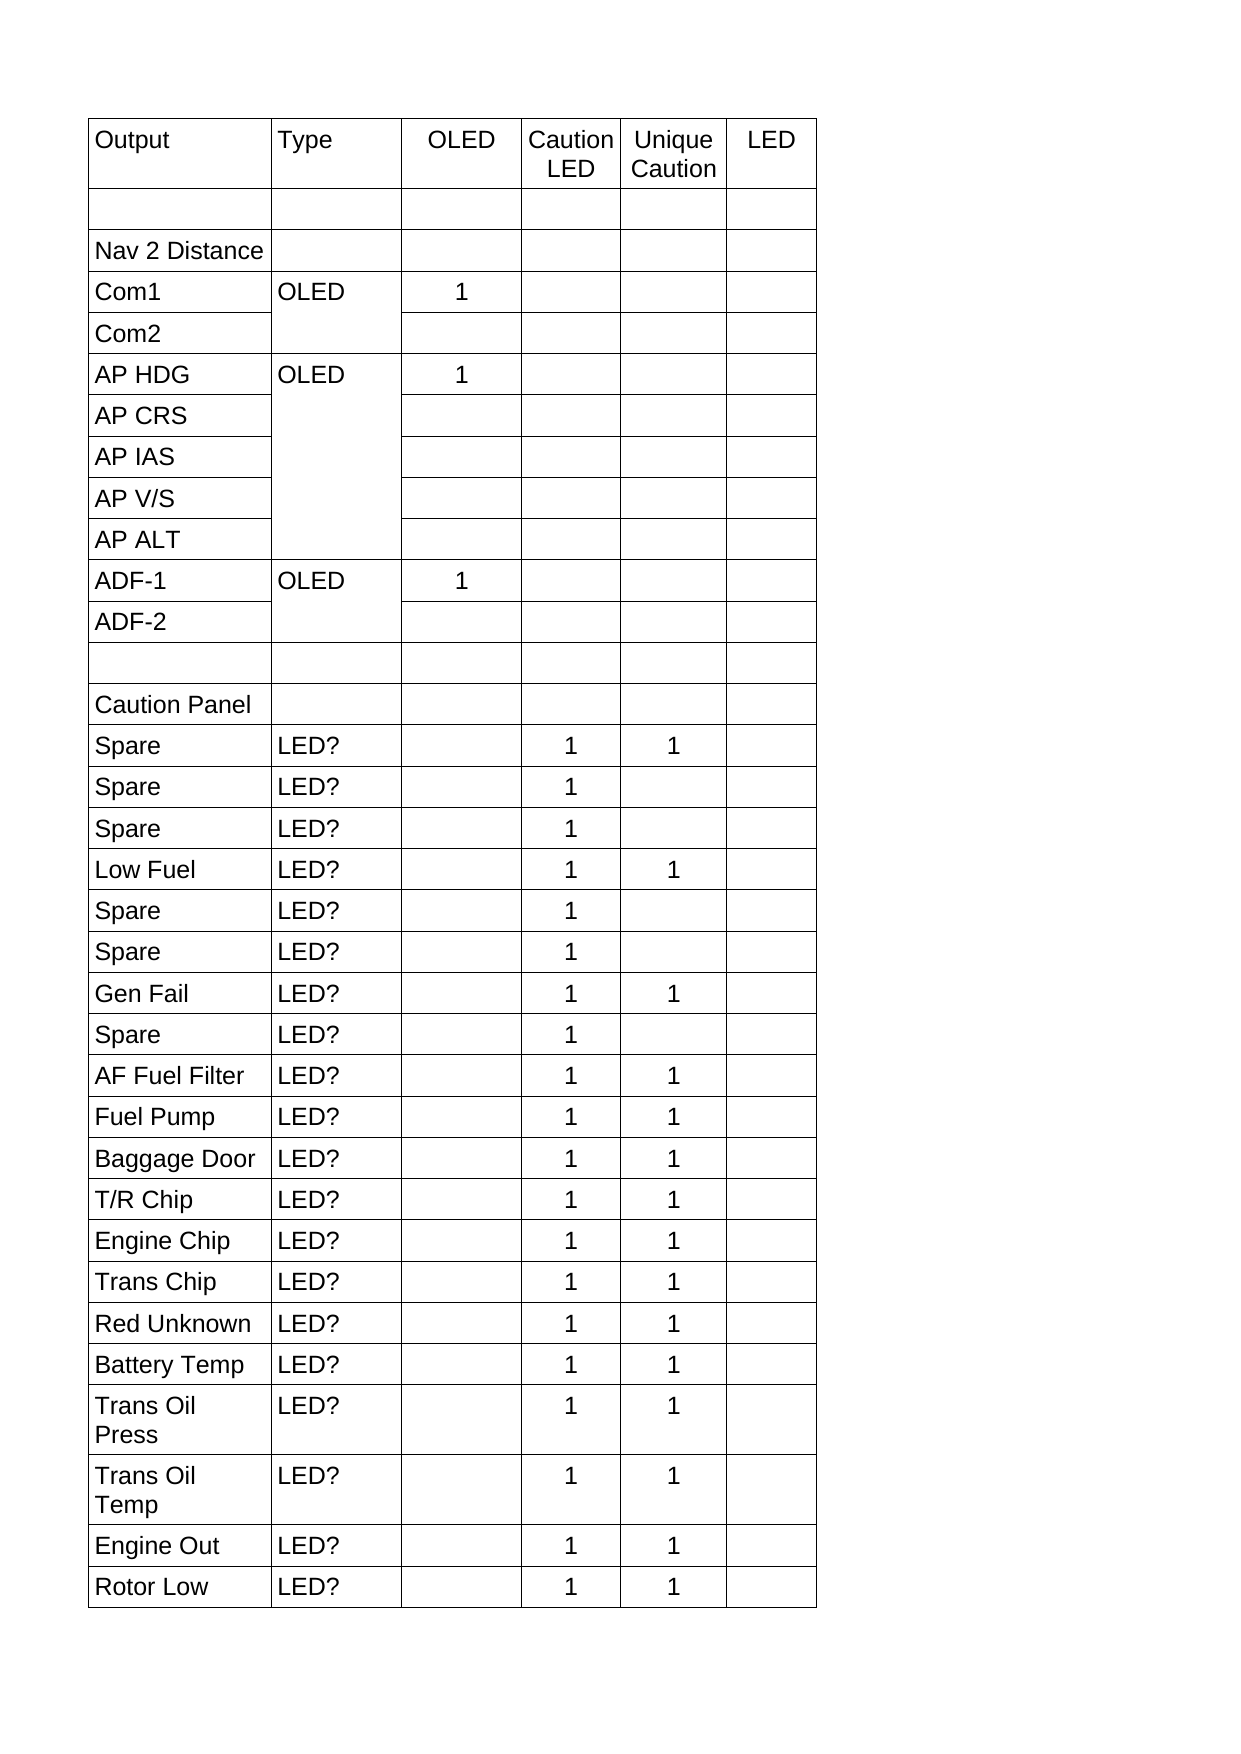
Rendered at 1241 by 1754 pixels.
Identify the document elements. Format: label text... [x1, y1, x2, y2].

table_cell [522, 272, 620, 312]
table_header Output [89, 119, 271, 188]
table_cell [402, 602, 521, 642]
table_cell [522, 478, 620, 518]
table_header OLED [402, 119, 521, 188]
table_cell [272, 189, 401, 229]
table_cell [727, 230, 816, 271]
table_cell [621, 478, 726, 518]
table_cell LED? [272, 932, 401, 972]
table_cell [272, 684, 401, 724]
table_cell 1 [522, 890, 620, 931]
table_cell [522, 602, 620, 642]
table_cell [727, 973, 816, 1013]
table_cell 1 [522, 1455, 620, 1524]
table_cell [402, 189, 521, 229]
table_cell [402, 313, 521, 353]
table_cell 1 [522, 849, 620, 889]
table_cell [621, 602, 726, 642]
table_cell [727, 354, 816, 394]
table_cell [727, 272, 816, 312]
table_cell 1 [621, 1525, 726, 1566]
table_cell [402, 437, 521, 477]
table_cell OLED [272, 272, 401, 353]
table_cell [402, 684, 521, 724]
table_cell [727, 313, 816, 353]
table_cell [621, 767, 726, 807]
table_cell Spare [89, 890, 271, 931]
table_cell [727, 1014, 816, 1054]
table_cell 1 [522, 1055, 620, 1096]
table_cell 1 [522, 1097, 620, 1137]
table_cell [522, 354, 620, 394]
table_cell LED? [272, 1138, 401, 1178]
table_cell [727, 932, 816, 972]
table_cell [402, 1525, 521, 1566]
table_cell [402, 767, 521, 807]
table_cell [727, 478, 816, 518]
table_cell Rotor Low [89, 1567, 271, 1607]
table_cell [402, 643, 521, 683]
table_cell Com1 [89, 272, 271, 312]
table_cell 1 [522, 1525, 620, 1566]
table_cell AP CRS [89, 395, 271, 436]
table_cell [402, 890, 521, 931]
table_cell [89, 643, 271, 683]
table_cell [402, 1220, 521, 1261]
table_cell 1 [522, 1303, 620, 1343]
table_header Type [272, 119, 401, 188]
table_cell [621, 1014, 726, 1054]
table_cell 1 [522, 725, 620, 766]
table_cell OLED [272, 354, 401, 559]
table_cell [727, 1097, 816, 1137]
table_cell Trans Oil Press [89, 1385, 271, 1454]
table_cell 1 [621, 1567, 726, 1607]
table_cell [621, 437, 726, 477]
table_cell Com2 [89, 313, 271, 353]
table_cell Battery Temp [89, 1344, 271, 1384]
table_cell Spare [89, 1014, 271, 1054]
table_cell [522, 230, 620, 271]
table_cell [89, 189, 271, 229]
table_cell [402, 932, 521, 972]
table_cell [402, 1055, 521, 1096]
table_cell 1 [402, 560, 521, 601]
table_cell [727, 1344, 816, 1384]
table_cell LED? [272, 725, 401, 766]
table_cell [727, 725, 816, 766]
table_cell [727, 560, 816, 601]
table_cell Engine Out [89, 1525, 271, 1566]
table_cell [402, 808, 521, 848]
table_cell LED? [272, 1220, 401, 1261]
table_cell 1 [621, 1055, 726, 1096]
table_cell [621, 230, 726, 271]
table_cell [727, 1055, 816, 1096]
table_cell [727, 684, 816, 724]
table_cell [522, 189, 620, 229]
table_cell LED? [272, 1262, 401, 1302]
table_cell 1 [402, 354, 521, 394]
table_cell 1 [402, 272, 521, 312]
table_cell [727, 890, 816, 931]
table_cell 1 [621, 1455, 726, 1524]
table_cell [402, 1179, 521, 1219]
table_cell [727, 808, 816, 848]
table_cell 1 [621, 1303, 726, 1343]
table_cell 1 [522, 973, 620, 1013]
table_cell 1 [522, 808, 620, 848]
table_cell Spare [89, 767, 271, 807]
table_cell [727, 1262, 816, 1302]
table_cell 1 [621, 849, 726, 889]
table_cell ADF-2 [89, 602, 271, 642]
table_cell LED? [272, 1567, 401, 1607]
table_cell [402, 1014, 521, 1054]
table_cell [727, 519, 816, 559]
table_cell [621, 643, 726, 683]
table_cell Trans Oil Temp [89, 1455, 271, 1524]
table_cell Baggage Door [89, 1138, 271, 1178]
table_cell [402, 395, 521, 436]
table_cell [727, 849, 816, 889]
table_cell AF Fuel Filter [89, 1055, 271, 1096]
table_cell [402, 1097, 521, 1137]
table_cell AP IAS [89, 437, 271, 477]
table_cell LED? [272, 973, 401, 1013]
table_cell [522, 313, 620, 353]
table_cell [621, 272, 726, 312]
table_cell 1 [522, 932, 620, 972]
table_cell [402, 1303, 521, 1343]
table_cell 1 [621, 1220, 726, 1261]
table_cell [522, 395, 620, 436]
table_cell [727, 1138, 816, 1178]
table_cell LED? [272, 1385, 401, 1454]
table_cell Trans Chip [89, 1262, 271, 1302]
table_cell [402, 478, 521, 518]
table_cell [402, 1385, 521, 1454]
table_cell LED? [272, 1455, 401, 1524]
table_cell 1 [621, 1179, 726, 1219]
table_cell [727, 643, 816, 683]
table_cell [621, 313, 726, 353]
table_cell [402, 1455, 521, 1524]
table_cell LED? [272, 1097, 401, 1137]
table_cell LED? [272, 1055, 401, 1096]
table_cell [727, 395, 816, 436]
table_cell [727, 189, 816, 229]
table_cell [402, 1567, 521, 1607]
table_cell [621, 890, 726, 931]
table_cell LED? [272, 1344, 401, 1384]
table_cell [522, 560, 620, 601]
table_cell 1 [522, 1179, 620, 1219]
table_cell [621, 395, 726, 436]
table_cell 1 [621, 1097, 726, 1137]
table_cell Engine Chip [89, 1220, 271, 1261]
table_cell [727, 1385, 816, 1454]
table_cell 1 [621, 1138, 726, 1178]
table_cell LED? [272, 849, 401, 889]
table_cell [727, 1303, 816, 1343]
table_cell Spare [89, 725, 271, 766]
table_cell [402, 849, 521, 889]
table_cell 1 [621, 1385, 726, 1454]
table_cell [727, 1455, 816, 1524]
table_cell 1 [522, 1262, 620, 1302]
table_cell Spare [89, 808, 271, 848]
table_header Unique Caution [621, 119, 726, 188]
table_header Caution LED [522, 119, 620, 188]
table_cell 1 [522, 1567, 620, 1607]
table_cell 1 [522, 767, 620, 807]
table_cell LED? [272, 1014, 401, 1054]
table_cell 1 [522, 1220, 620, 1261]
table_cell AP V/S [89, 478, 271, 518]
table_cell [402, 1138, 521, 1178]
table_cell 1 [621, 1344, 726, 1384]
table_cell [727, 1179, 816, 1219]
table_cell LED? [272, 808, 401, 848]
table_cell [522, 437, 620, 477]
table_cell Fuel Pump [89, 1097, 271, 1137]
table_cell [621, 189, 726, 229]
table_cell Gen Fail [89, 973, 271, 1013]
table_cell ADF-1 [89, 560, 271, 601]
table_cell Red Unknown [89, 1303, 271, 1343]
table_cell 1 [522, 1014, 620, 1054]
table_cell [621, 684, 726, 724]
table_cell Caution Panel [89, 684, 271, 724]
table_cell 1 [522, 1344, 620, 1384]
table_cell LED? [272, 1179, 401, 1219]
table_cell [272, 643, 401, 683]
table_cell 1 [621, 1262, 726, 1302]
table_cell [727, 1220, 816, 1261]
table_cell [522, 519, 620, 559]
table_cell [402, 230, 521, 271]
table_cell [402, 1344, 521, 1384]
table_cell [402, 973, 521, 1013]
table_cell [727, 767, 816, 807]
table_cell [522, 643, 620, 683]
table_header LED [727, 119, 816, 188]
table_cell AP ALT [89, 519, 271, 559]
table_cell LED? [272, 767, 401, 807]
table_cell T/R Chip [89, 1179, 271, 1219]
table_cell 1 [621, 973, 726, 1013]
table_cell 1 [522, 1138, 620, 1178]
table_cell 1 [522, 1385, 620, 1454]
table_cell Spare [89, 932, 271, 972]
table_cell Nav 2 Distance [89, 230, 271, 271]
table_cell [727, 437, 816, 477]
table_cell [727, 1567, 816, 1607]
table_cell [621, 354, 726, 394]
table_cell LED? [272, 1525, 401, 1566]
table_cell [402, 1262, 521, 1302]
table_cell OLED [272, 560, 401, 642]
table_cell [727, 1525, 816, 1566]
table_cell [402, 725, 521, 766]
table_cell Low Fuel [89, 849, 271, 889]
table_cell [272, 230, 401, 271]
table_cell LED? [272, 890, 401, 931]
table_cell [621, 560, 726, 601]
table_cell [621, 808, 726, 848]
table_cell 1 [621, 725, 726, 766]
table_cell [621, 932, 726, 972]
table_cell [402, 519, 521, 559]
table_cell [621, 519, 726, 559]
table_cell [522, 684, 620, 724]
table_cell [727, 602, 816, 642]
table_cell AP HDG [89, 354, 271, 394]
table_cell LED? [272, 1303, 401, 1343]
